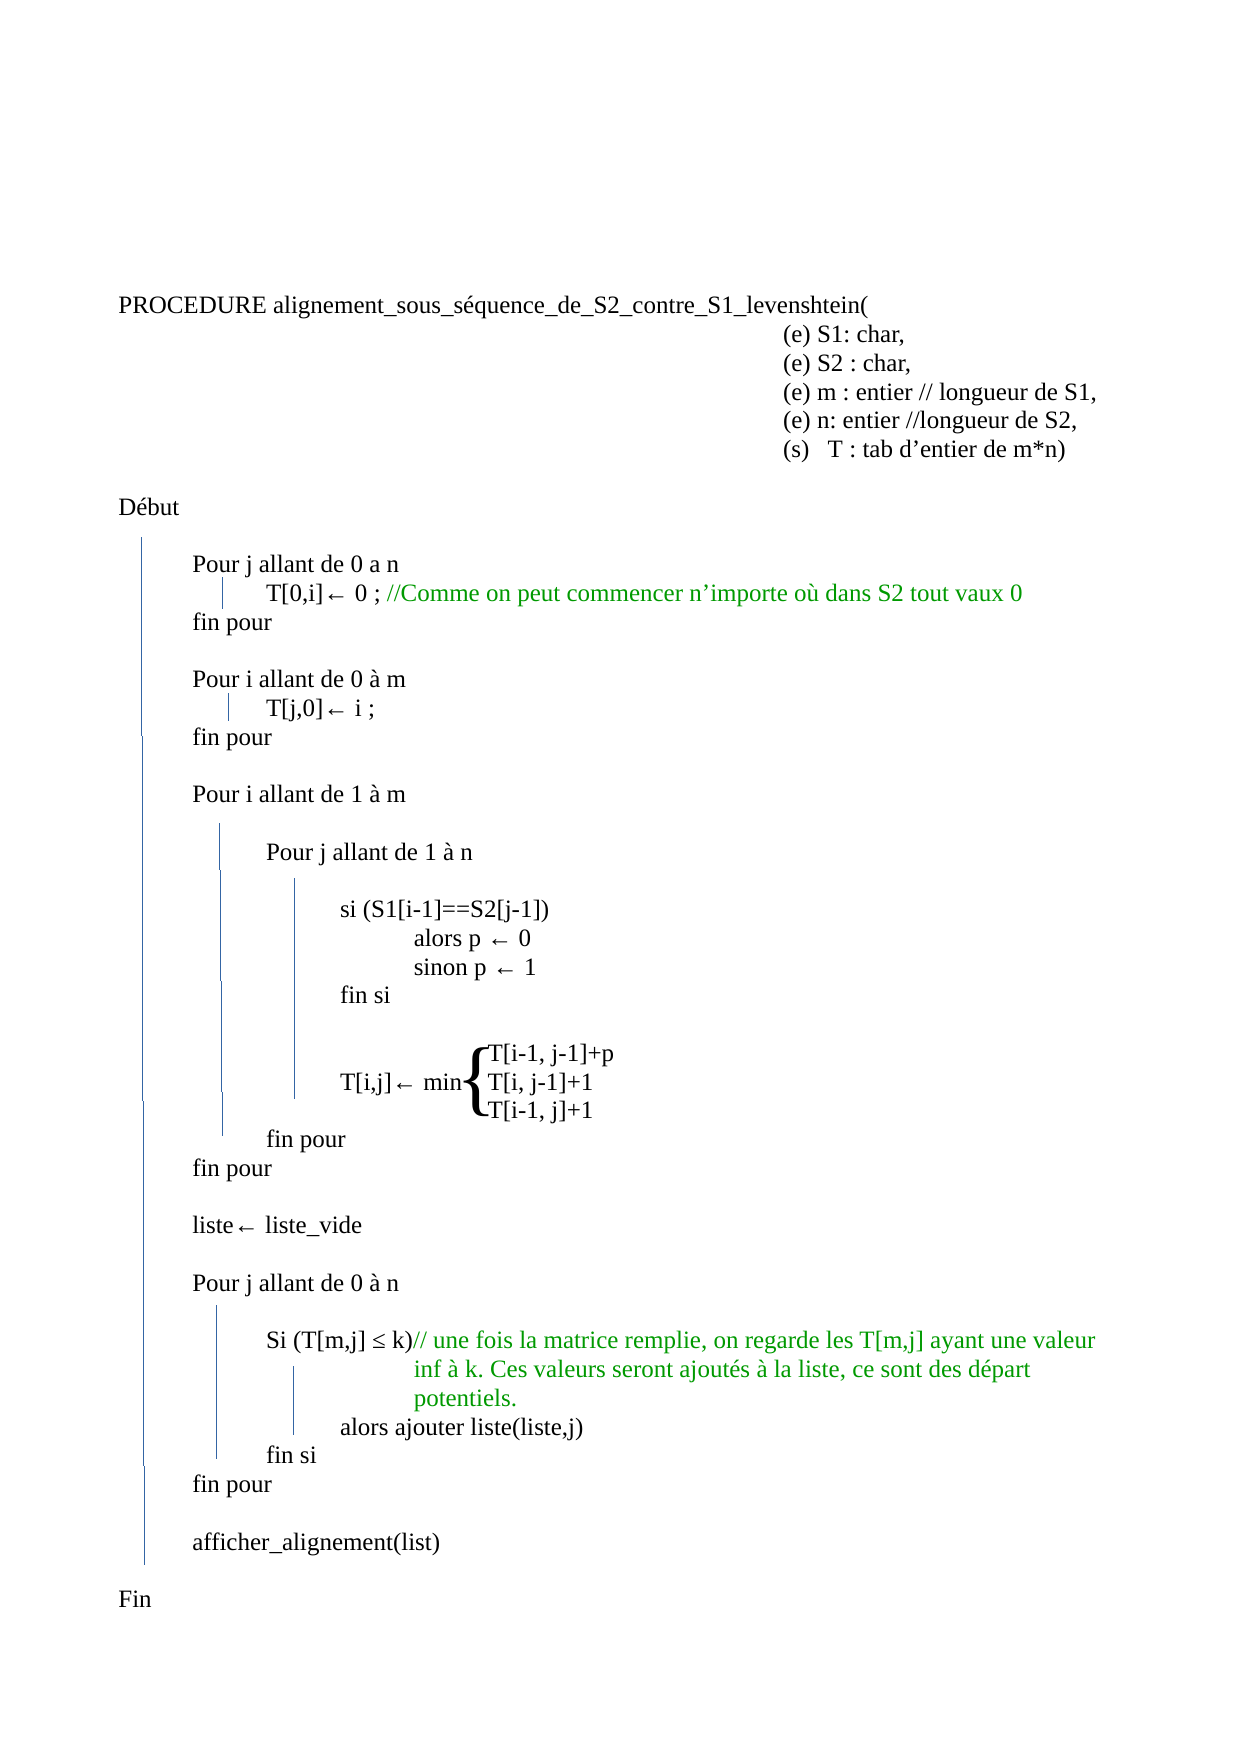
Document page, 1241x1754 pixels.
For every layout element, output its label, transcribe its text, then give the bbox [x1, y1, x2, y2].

text fin si [295, 981, 1122, 1009]
text T[i-1, j-1]+p [295, 1038, 1122, 1067]
text [142, 578, 222, 607]
text si (S1[i-1]==S2[j-1]) [295, 894, 1122, 923]
text [221, 923, 294, 952]
text (e) S2 : char, [118, 348, 1122, 377]
text T[i-1, j]+1 [223, 1096, 1122, 1124]
text [118, 1268, 143, 1297]
text [118, 837, 142, 866]
text [118, 779, 142, 808]
text [143, 952, 220, 981]
text [143, 981, 221, 1009]
text fin pour [144, 1153, 1122, 1182]
text T[i,j]← min T[i, j-1]+1 [295, 1067, 472, 1096]
text [222, 1038, 294, 1067]
text sinon p ← 1 [295, 952, 1122, 981]
text [144, 1326, 216, 1412]
text [118, 1096, 222, 1124]
text Pour i allant de 1 à m [143, 779, 1122, 808]
text (e) S1: char, [118, 319, 1122, 348]
text T[i,j]← min T[i, j-1]+1 [471, 1067, 1122, 1096]
text [118, 1412, 143, 1441]
text afficher_alignement(list) [145, 1527, 1122, 1556]
text alors ajouter liste(liste,j) [217, 1412, 1122, 1441]
text PROCEDURE alignement_sous_séquence_de_S2_contre_S1_levenshtein( [118, 291, 1122, 319]
text Fin [118, 1584, 1122, 1613]
text [118, 1527, 144, 1556]
text (s) T : tab d’entier de m*n) [118, 434, 1122, 463]
text [118, 894, 142, 923]
text Début [118, 492, 1122, 521]
text [118, 693, 141, 722]
text [118, 664, 141, 693]
text [118, 1211, 143, 1239]
text [118, 981, 142, 1009]
text [144, 1412, 216, 1441]
text [118, 952, 142, 981]
text Pour j allant de 0 à n [144, 1268, 1122, 1297]
text [143, 837, 219, 866]
text Pour i allant de 0 à m [142, 664, 1122, 693]
text [143, 894, 220, 923]
text T[j,0]← i ; [142, 693, 1122, 722]
text [118, 1153, 143, 1182]
text T[0,i]← 0 ; //Comme on peut commencer n’importe où dans S2 tout vaux 0 [223, 578, 1122, 607]
text (e) m : entier // longueur de S1, [118, 377, 1122, 406]
text [143, 1038, 221, 1067]
text fin si [118, 1441, 1122, 1469]
text [143, 923, 220, 952]
text [118, 607, 141, 636]
text [118, 923, 142, 952]
text Si (T[m,j] ≤ k)// une fois la matrice remplie, on regarde les T[m,j] ayant une valeur inf à k. Ces valeurs seront ajoutés à la liste, ce sont des départ potentiels. [217, 1326, 1122, 1412]
text [221, 894, 294, 923]
text [222, 981, 294, 1009]
text T[i,j]← min T[i, j-1]+1 [118, 1067, 142, 1096]
text [118, 549, 141, 578]
text (e) n: entier //longueur de S2, [118, 406, 1122, 434]
text fin pour [144, 1124, 1122, 1153]
text Pour j allant de 1 à n [220, 837, 1122, 866]
text fin pour [145, 1469, 1122, 1498]
text [118, 1124, 143, 1153]
text Pour j allant de 0 a n [142, 549, 1122, 578]
text fin pour [118, 722, 1122, 751]
text T[i,j]← min T[i, j-1]+1 [143, 1067, 294, 1096]
text alors p ← 0 [295, 923, 1122, 952]
text [221, 952, 294, 981]
text fin pour [142, 607, 1122, 636]
text [118, 1038, 142, 1067]
text [118, 1469, 144, 1498]
text liste← liste_vide [144, 1211, 1122, 1239]
